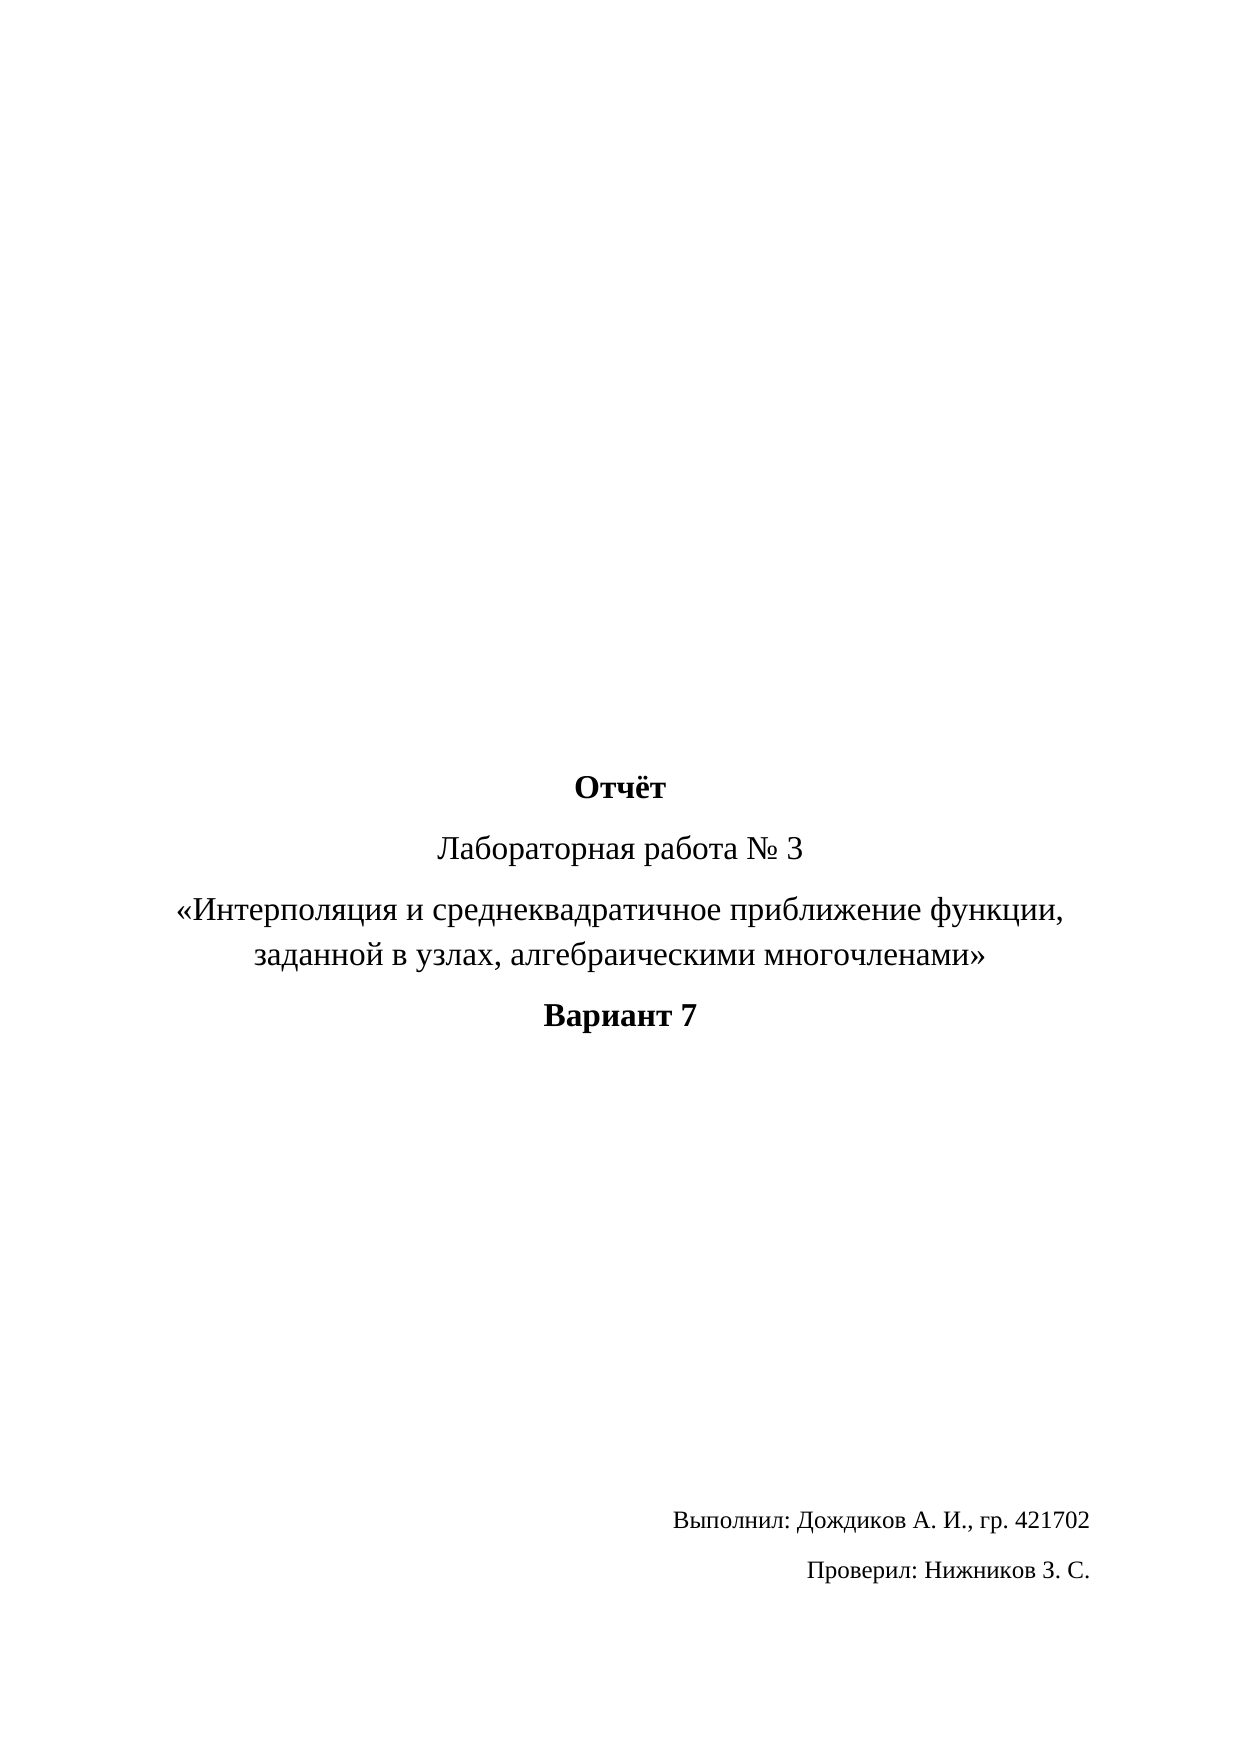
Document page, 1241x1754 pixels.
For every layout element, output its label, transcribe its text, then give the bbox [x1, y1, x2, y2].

text Вариант 7 [150, 995, 1090, 1033]
text Лабораторная работа № 3 [150, 829, 1090, 867]
text «Интерполяция и среднеквадратичное приближение функции, заданной в узлах, алгебраическими многочленами» [150, 890, 1090, 972]
text Отчёт [150, 768, 1090, 806]
text Проверил: Нижников З. С. [150, 1555, 1090, 1584]
text Выполнил: Дождиков А. И., гр. 421702 [150, 1505, 1090, 1534]
